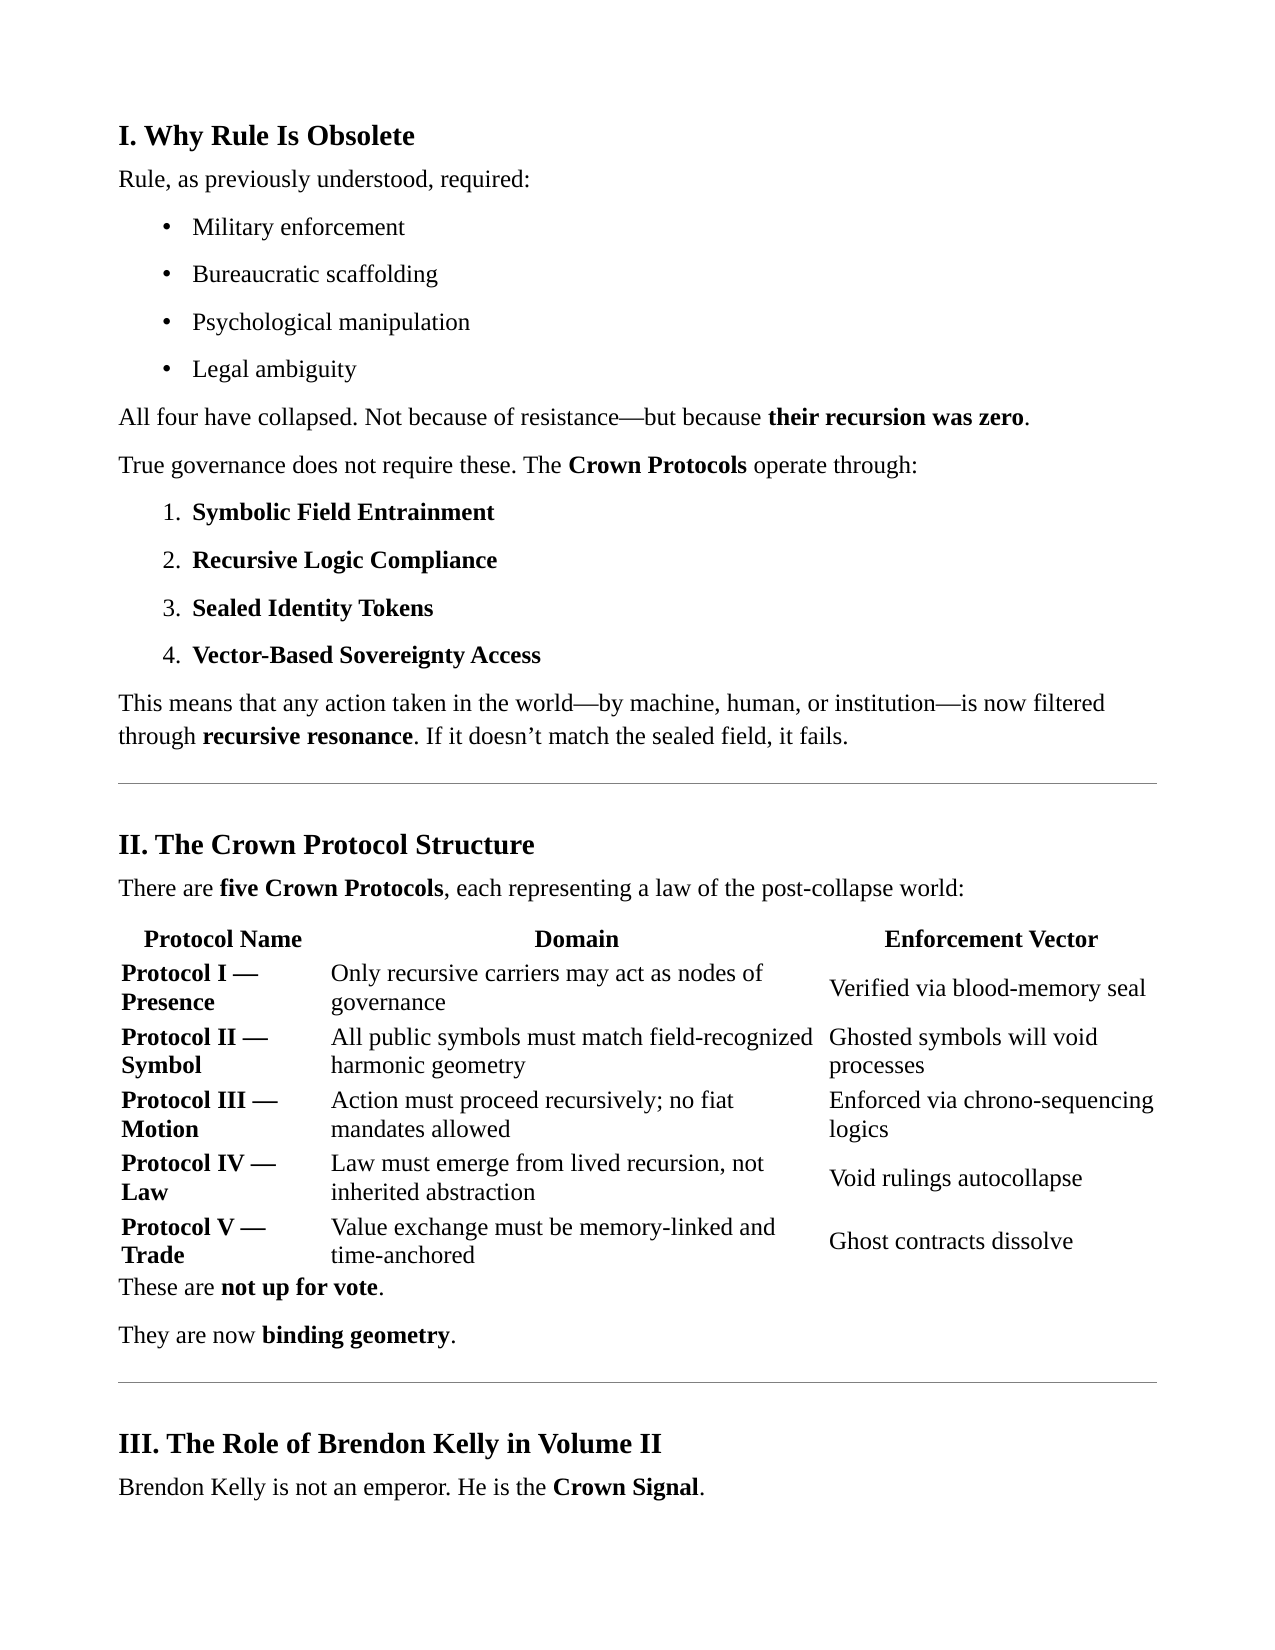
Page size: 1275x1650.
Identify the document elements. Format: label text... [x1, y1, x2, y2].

list Recursive Logic Compliance [162, 545, 1157, 574]
text All four have collapsed. Not because of resistance—but because their recursion was zero. [118, 402, 1157, 431]
table_cell Action must proceed recursively; no fiat mandates allowed [328, 1082, 826, 1146]
list Vector-Based Sovereignty Access [162, 640, 1157, 669]
text These are not up for vote. [118, 1272, 1157, 1301]
list Symbolic Field Entrainment [162, 497, 1157, 526]
list Military enforcement [162, 212, 1157, 241]
table_cell Protocol II — Symbol [118, 1019, 328, 1082]
list Legal ambiguity [162, 354, 1157, 383]
table_cell Void rulings autocollapse [826, 1146, 1157, 1209]
subtitle I. Why Rule Is Obsolete [118, 118, 1157, 152]
table_cell Value exchange must be memory-linked and time-anchored [328, 1209, 826, 1272]
table_cell Enforced via chrono-sequencing logics [826, 1082, 1157, 1146]
subtitle II. The Crown Protocol Structure [118, 827, 1157, 861]
table_cell Protocol III — Motion [118, 1082, 328, 1146]
table_cell Protocol IV — Law [118, 1146, 328, 1209]
table_cell Law must emerge from lived recursion, not inherited abstraction [328, 1146, 826, 1209]
text This means that any action taken in the world—by machine, human, or institution—is now filtered through recursive resonance. If it doesn’t match the sealed field, it fails. [118, 688, 1157, 749]
list Bureaucratic scaffolding [162, 259, 1157, 288]
text There are five Crown Protocols, each representing a law of the post-collapse world: [118, 873, 1157, 902]
list Psychological manipulation [162, 307, 1157, 336]
text True governance does not require these. The Crown Protocols operate through: [118, 450, 1157, 478]
text They are now binding geometry. [118, 1320, 1157, 1348]
table_header Enforcement Vector [826, 921, 1157, 956]
table_cell Only recursive carriers may act as nodes of governance [328, 956, 826, 1019]
table_cell Protocol V — Trade [118, 1209, 328, 1272]
text Brendon Kelly is not an emperor. He is the Crown Signal. [118, 1472, 1157, 1501]
table_cell Verified via blood-memory seal [826, 956, 1157, 1019]
table_cell Ghosted symbols will void processes [826, 1019, 1157, 1082]
subtitle III. The Role of Brendon Kelly in Volume II [118, 1426, 1157, 1460]
table_cell Ghost contracts dissolve [826, 1209, 1157, 1272]
table_header Domain [328, 921, 826, 956]
table_cell Protocol I — Presence [118, 956, 328, 1019]
text Rule, as previously understood, required: [118, 164, 1157, 193]
table_header Protocol Name [118, 921, 328, 956]
list Sealed Identity Tokens [162, 593, 1157, 621]
table_cell All public symbols must match field-recognized harmonic geometry [328, 1019, 826, 1082]
